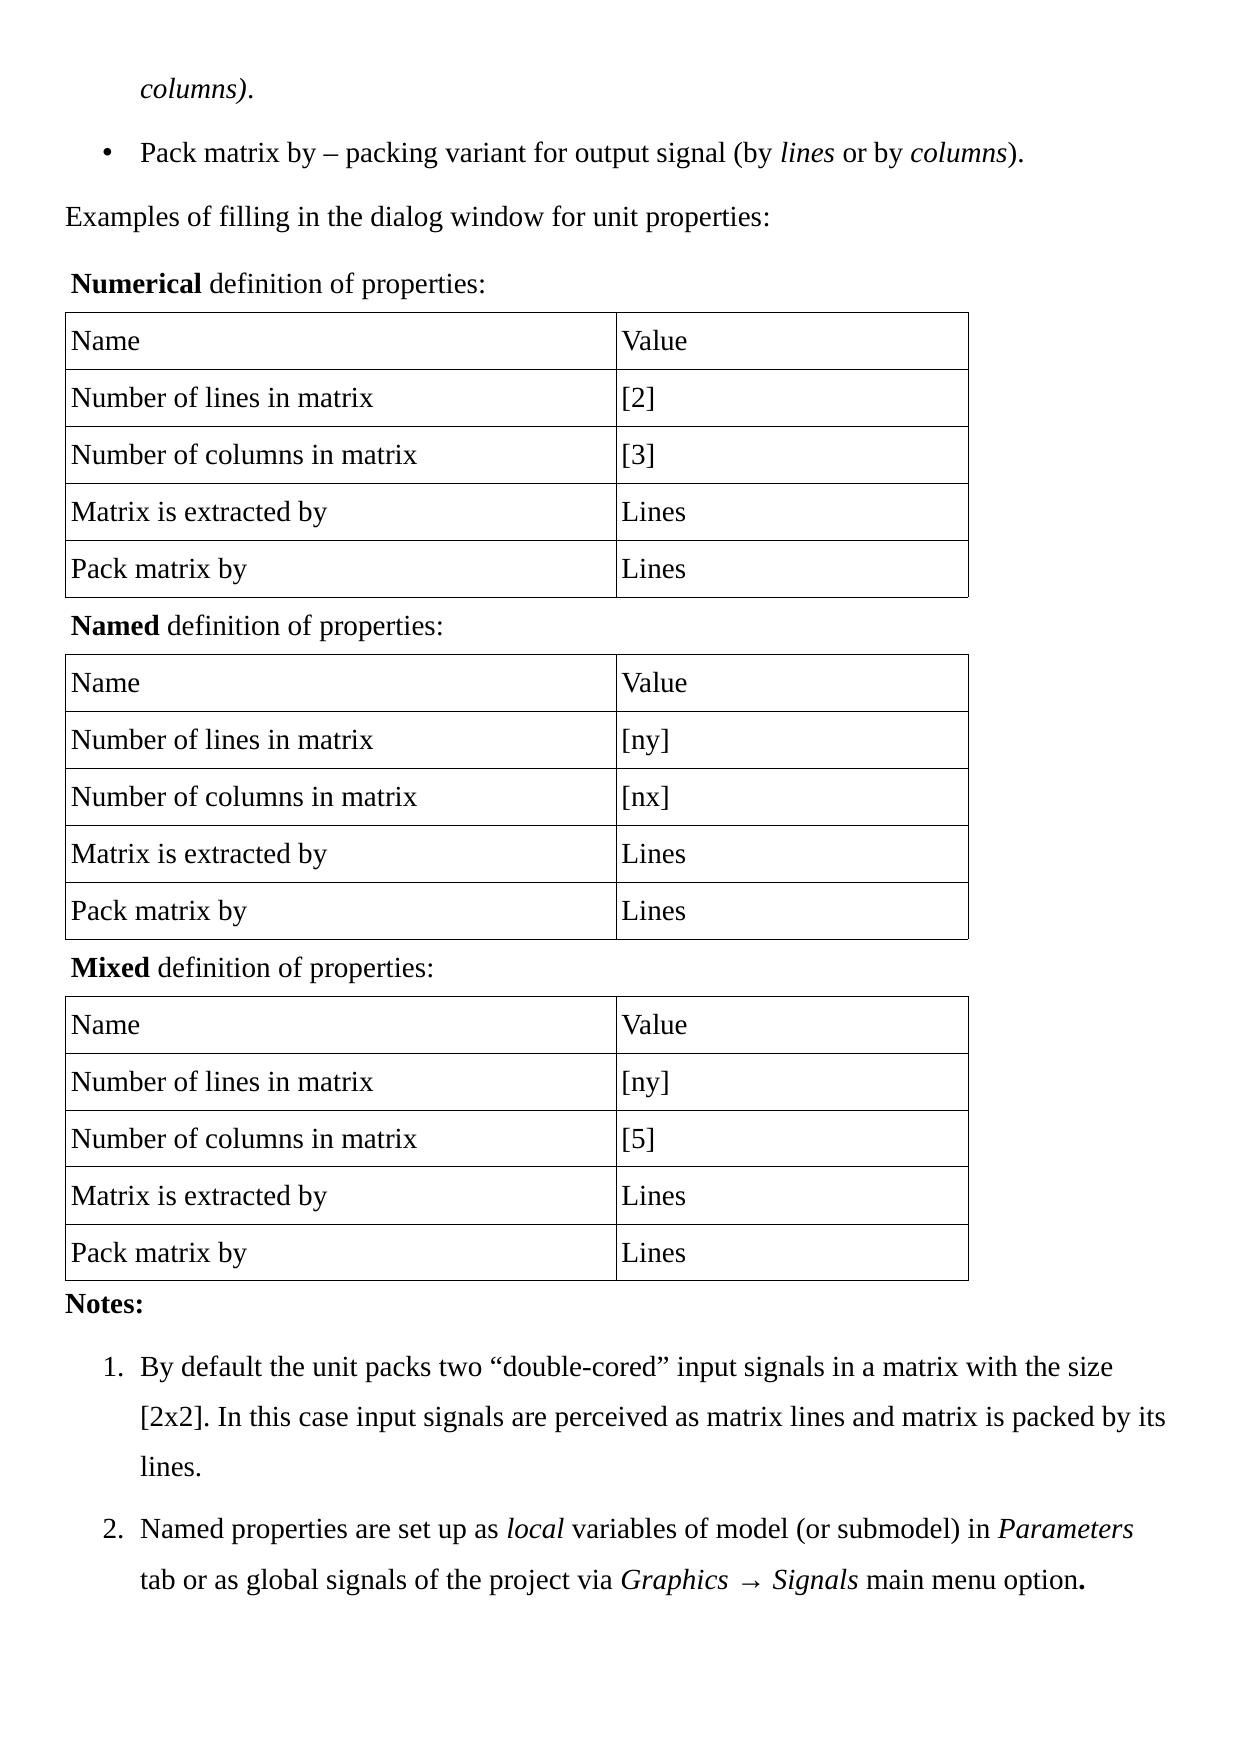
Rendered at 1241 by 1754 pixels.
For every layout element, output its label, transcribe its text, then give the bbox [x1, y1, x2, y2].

table_cell Lines [617, 883, 968, 938]
table_cell Lines [617, 541, 968, 597]
table_cell Matrix is extracted by [66, 826, 616, 882]
table_cell [3] [617, 427, 968, 483]
table_cell Number of columns in matrix [66, 427, 616, 483]
table_cell Value [617, 997, 968, 1052]
table_cell Lines [617, 1225, 968, 1280]
table_cell Value [617, 313, 968, 369]
table_cell [nx] [617, 769, 968, 824]
table_cell Value [617, 655, 968, 711]
table_cell The unit implements transformation of a number of input vector signals into one vector output signal in accordance with the algorithm: or whereis for vector output signal,is for vector input signals. Input vectors interpolated as matrix lines and columns with the sizeare transformed into one vector output(depending on packing variant: by lines or by columns). Properties: Number of lines in matrix – number . Number of columns in matrix – number . Matrix is extracted by – “unpacking” variant for matrix of input signals (by lines or by columns). Pack matrix by – packing variant for output signal (by lines or by columns). Examples of filling in the dialog window for unit properties: Notes: By default the unit packs two “double-cored” input signals in a matrix with the size [2х2]. In this case input signals are perceived as matrix lines and matrix is packed by its lines. Named properties are set up as local variables of model (or submodel) in Parameters tab or as global signals of the project via Graphics → Signals main menu option. [59, 59, 1181, 1607]
table_cell Mixed definition of properties: [65, 940, 968, 996]
table_header Numerical definition of properties: [65, 255, 968, 312]
table_cell Pack matrix by [66, 541, 616, 597]
table_cell Number of lines in matrix [66, 712, 616, 768]
table_cell Lines [617, 826, 968, 882]
table_cell Number of lines in matrix [66, 370, 616, 426]
table_cell Pack matrix by [66, 1225, 616, 1280]
table_cell Name [66, 655, 616, 711]
table_cell Named definition of properties: [65, 598, 968, 654]
table_cell Number of columns in matrix [66, 769, 616, 824]
table_cell [2] [617, 370, 968, 426]
table_cell [ny] [617, 1054, 968, 1109]
table_cell Lines [617, 484, 968, 540]
table_cell Number of columns in matrix [66, 1111, 616, 1166]
table_cell Pack matrix by [66, 883, 616, 938]
table_cell Matrix is extracted by [66, 484, 616, 540]
table_cell Name [66, 313, 616, 369]
table_cell Number of lines in matrix [66, 1054, 616, 1109]
table_cell Name [66, 997, 616, 1052]
table_cell Lines [617, 1167, 968, 1223]
table_cell [5] [617, 1111, 968, 1166]
table_cell Matrix is extracted by [66, 1167, 616, 1223]
table_cell [ny] [617, 712, 968, 768]
